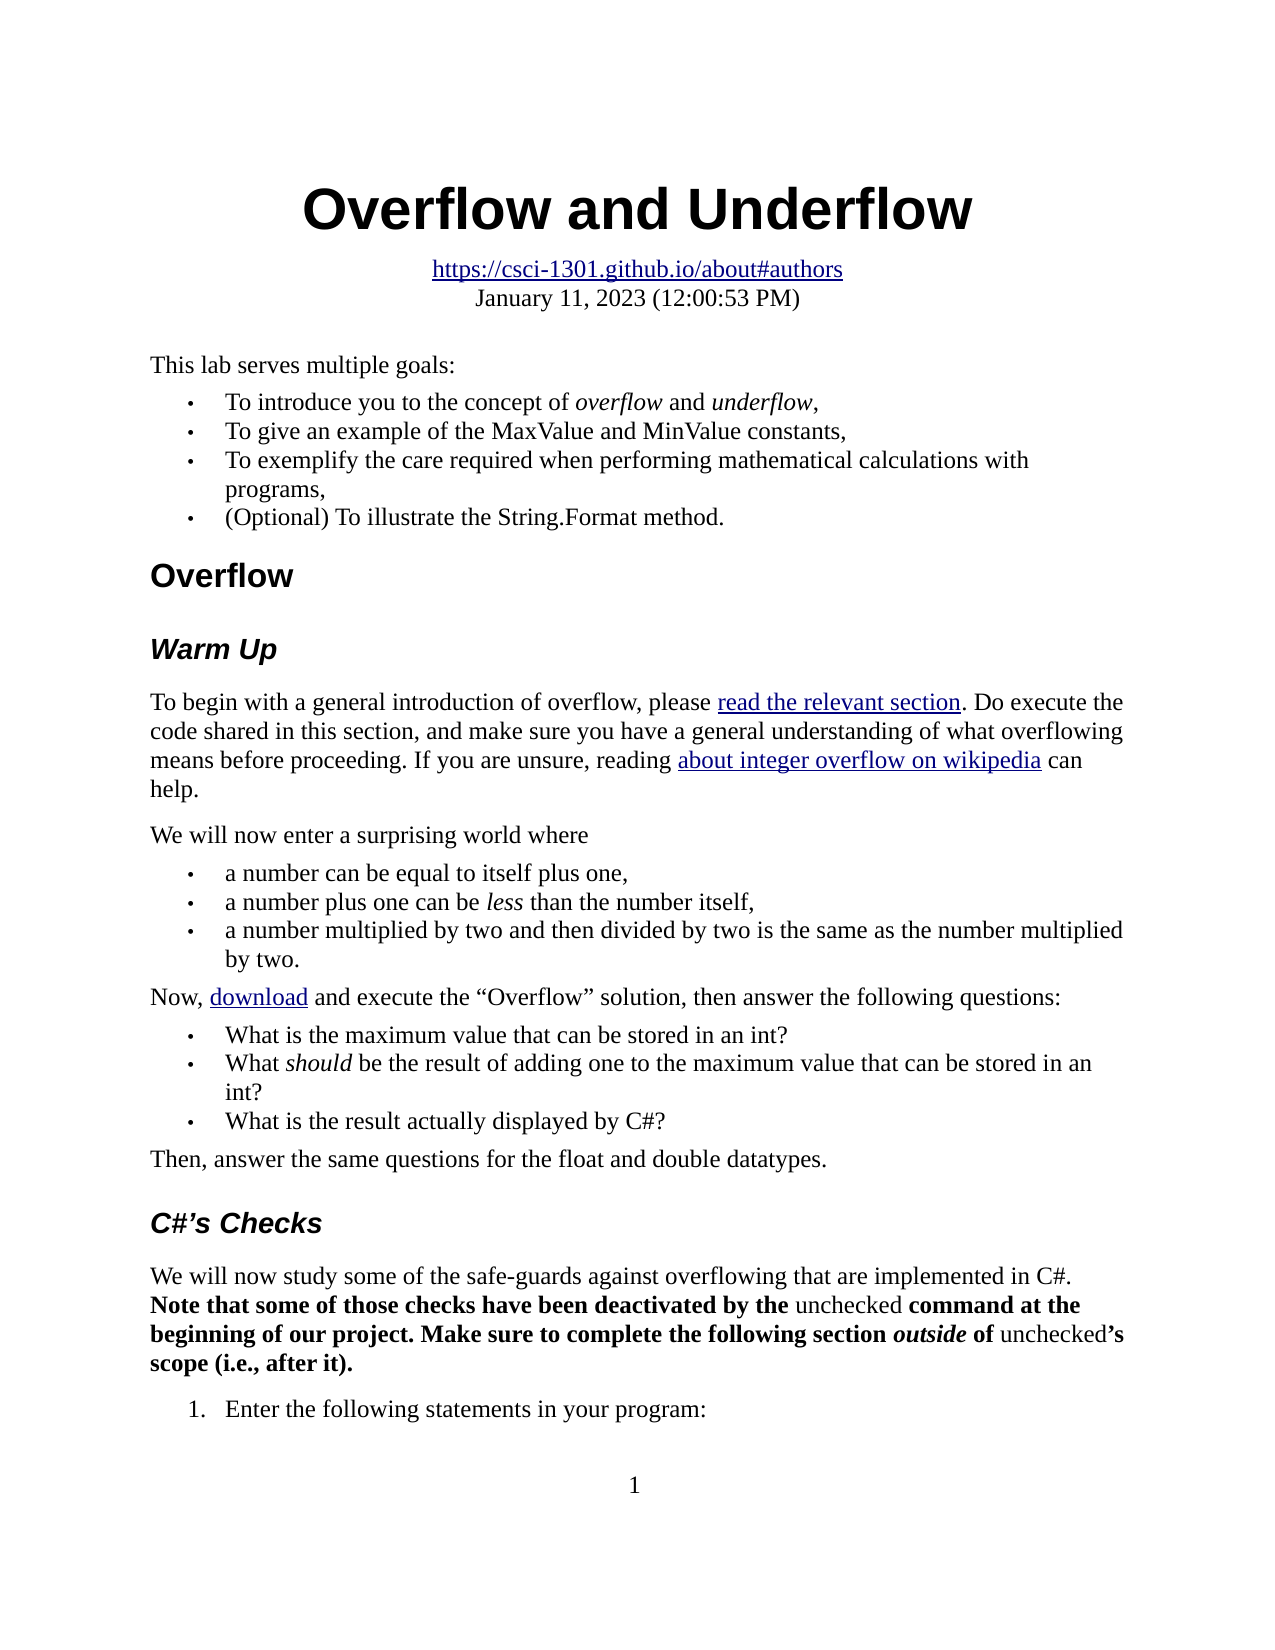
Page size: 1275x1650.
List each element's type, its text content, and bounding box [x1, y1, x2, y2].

list To introduce you to the concept of overflow and underflow, [187, 387, 1125, 416]
title Overflow and Underflow [150, 175, 1125, 242]
subtitle C#’s Checks [150, 1206, 1125, 1240]
list (Optional) To illustrate the String.Format method. [187, 502, 1125, 531]
list What is the maximum value that can be stored in an int? [187, 1020, 1125, 1048]
subtitle Warm Up [150, 632, 1125, 666]
list To exemplify the care required when performing mathematical calculations with programs, [187, 445, 1125, 502]
text Now, download and execute the “Overflow” solution, then answer the following questions: [150, 982, 1125, 1011]
text Then, answer the same questions for the float and double datatypes. [150, 1144, 1125, 1172]
list Enter the following statements in your program: [187, 1394, 1125, 1423]
subtitle Overflow [150, 556, 1125, 595]
list What is the result actually displayed by C#? [187, 1106, 1125, 1135]
list a number plus one can be less than the number itself, [187, 887, 1125, 916]
list a number can be equal to itself plus one, [187, 858, 1125, 887]
text To begin with a general introduction of overflow, please read the relevant section. Do execute the code shared in this section, and make sure you have a general understanding of what overflowing means before proceeding. If you are unsure, reading about integer overflow on wikipedia can help. [150, 687, 1125, 802]
text We will now study some of the safe-guards against overflowing that are implemented in C#. Note that some of those checks have been deactivated by the unchecked command at the beginning of our project. Make sure to complete the following section outside of unchecked’s scope (i.e., after it). [150, 1261, 1125, 1376]
list To give an example of the MaxValue and MinValue constants, [187, 416, 1125, 445]
list a number multiplied by two and then divided by two is the same as the number multiplied by two. [187, 916, 1125, 973]
text January 11, 2023 (12:00:53 PM) [150, 283, 1125, 312]
list What should be the result of adding one to the maximum value that can be stored in an int? [187, 1048, 1125, 1106]
text https://csci-1301.github.io/about#authors [150, 254, 1125, 283]
text This lab serves multiple goals: [150, 350, 1125, 378]
text We will now enter a surprising world where [150, 820, 1125, 849]
